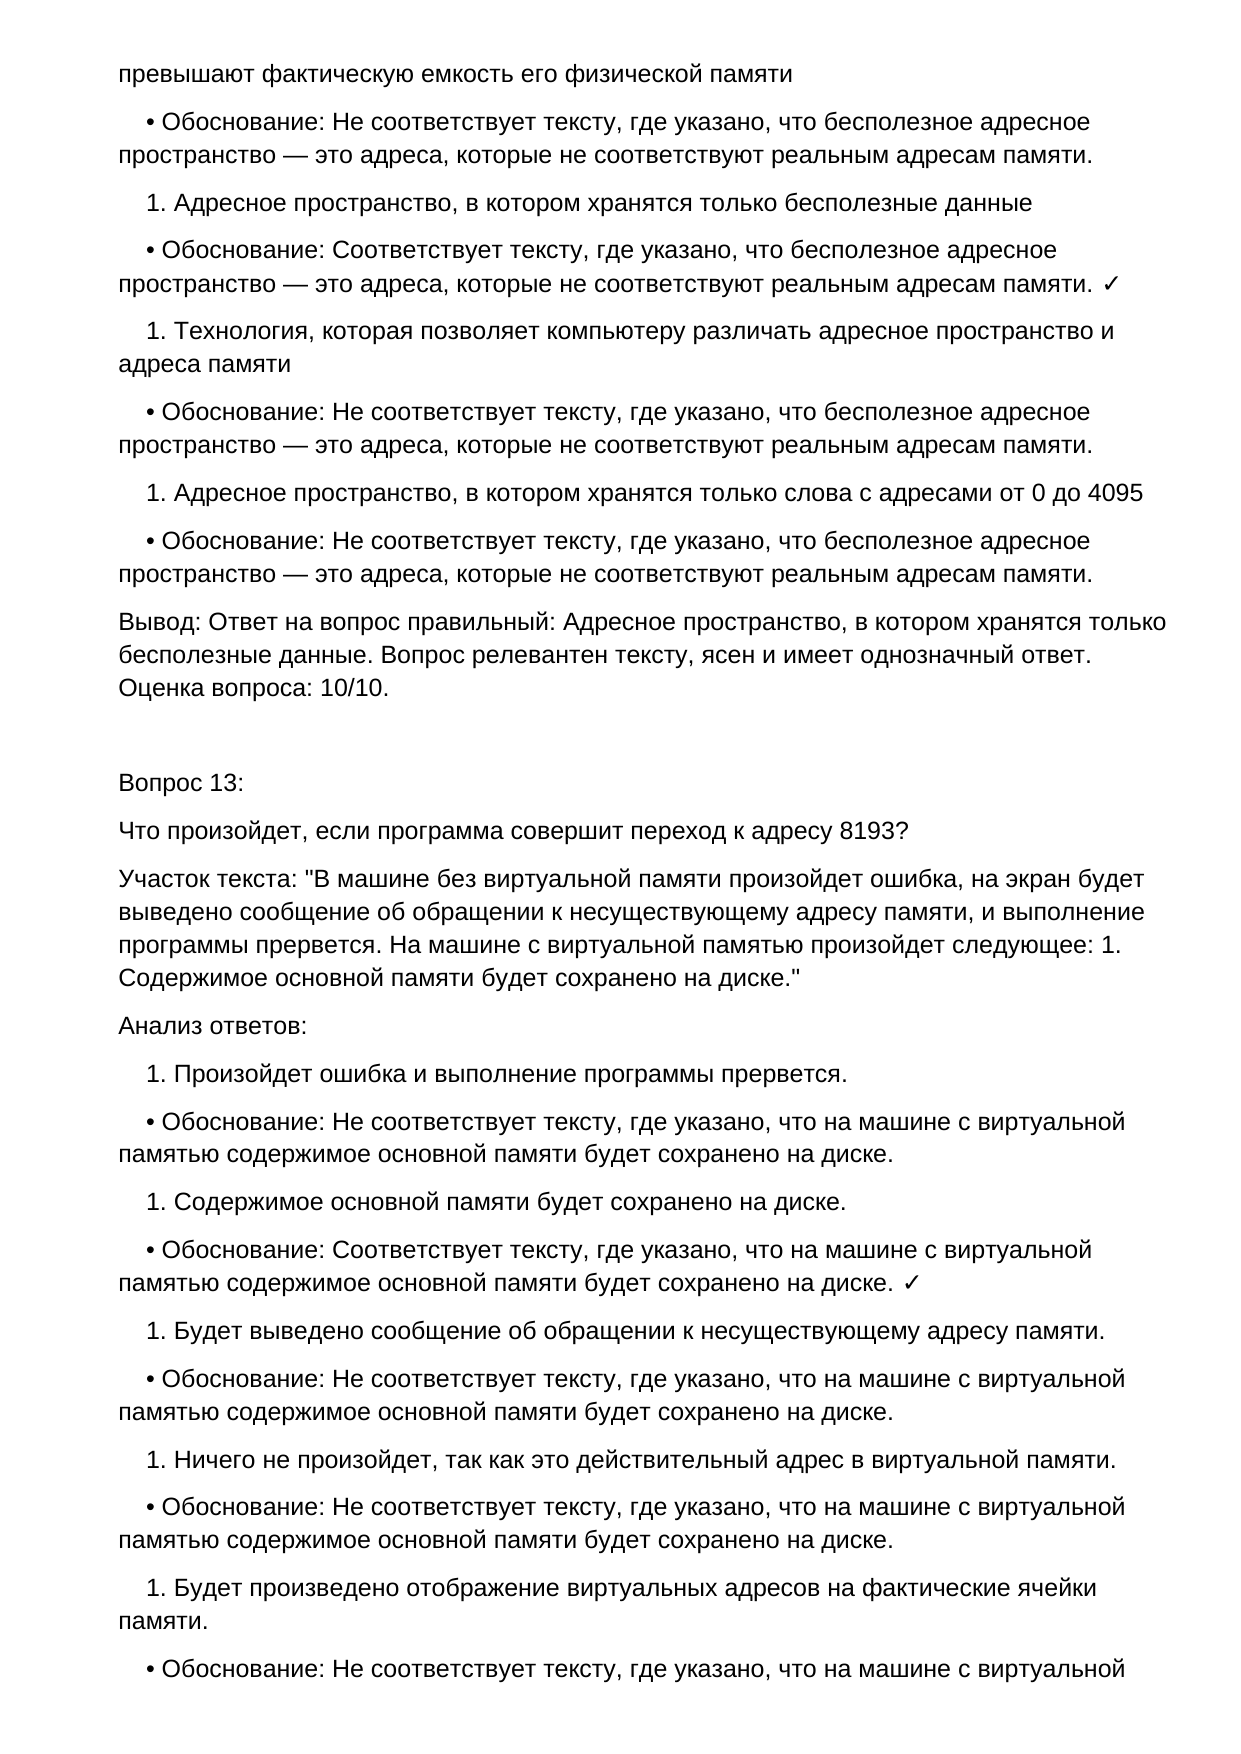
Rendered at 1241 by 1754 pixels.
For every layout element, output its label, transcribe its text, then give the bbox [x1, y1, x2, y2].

text • Обоснование: Не соответствует тексту, где указано, что бесполезное адресное пространство — это адреса, которые не соответствуют реальным адресам памяти. [118, 397, 1181, 459]
text Вывод: Ответ на вопрос правильный: Адресное пространство, в котором хранятся только бесполезные данные. Вопрос релевантен тексту, ясен и имеет однозначный ответ. Оценка вопроса: 10/10. [118, 607, 1181, 701]
text • Обоснование: Не соответствует тексту, где указано, что на машине с виртуальной [118, 1654, 1181, 1683]
text • Обоснование: Не соответствует тексту, где указано, что на машине с виртуальной памятью содержимое основной памяти будет сохранено на диске. [118, 1492, 1181, 1554]
text 1. Ничего не произойдет, так как это действительный адрес в виртуальной памяти. [118, 1444, 1181, 1473]
text 1. Будет произведено отображение виртуальных адресов на фактические ячейки памяти. [118, 1573, 1181, 1635]
text 1. Адресное пространство, в котором хранятся только бесполезные данные [118, 188, 1181, 216]
text • Обоснование: Не соответствует тексту, где указано, что бесполезное адресное пространство — это адреса, которые не соответствуют реальным адресам памяти. [118, 526, 1181, 588]
text 1. Содержимое основной памяти будет сохранено на диске. [118, 1187, 1181, 1216]
text • Обоснование: Соответствует тексту, где указано, что на машине с виртуальной памятью содержимое основной памяти будет сохранено на диске. ✓ [118, 1235, 1181, 1297]
text превышают фактическую емкость его физической памяти [118, 59, 1181, 88]
text • Обоснование: Не соответствует тексту, где указано, что на машине с виртуальной памятью содержимое основной памяти будет сохранено на диске. [118, 1364, 1181, 1426]
text • Обоснование: Соответствует тексту, где указано, что бесполезное адресное пространство — это адреса, которые не соответствуют реальным адресам памяти. ✓ [118, 236, 1181, 297]
text Участок текста: "В машине без виртуальной памяти произойдет ошибка, на экран будет выведено сообщение об обращении к несуществующему адресу памяти, и выполнение программы прервется. На машине с виртуальной памятью произойдет следующее: 1. Содержимое основной памяти будет сохранено на диске." [118, 864, 1181, 992]
text 1. Адресное пространство, в котором хранятся только слова с адресами от 0 до 4095 [118, 478, 1181, 507]
text • Обоснование: Не соответствует тексту, где указано, что бесполезное адресное пространство — это адреса, которые не соответствуют реальным адресам памяти. [118, 107, 1181, 169]
text 1. Будет выведено сообщение об обращении к несуществующему адресу памяти. [118, 1316, 1181, 1345]
text 1. Технология, которая позволяет компьютеру различать адресное пространство и адреса памяти [118, 316, 1181, 378]
text Что произойдет, если программа совершит переход к адресу 8193? [118, 816, 1181, 845]
text Анализ ответов: [118, 1011, 1181, 1039]
text Вопрос 13: [118, 768, 1181, 797]
text • Обоснование: Не соответствует тексту, где указано, что на машине с виртуальной памятью содержимое основной памяти будет сохранено на диске. [118, 1106, 1181, 1168]
text 1. Произойдет ошибка и выполнение программы прервется. [118, 1059, 1181, 1087]
